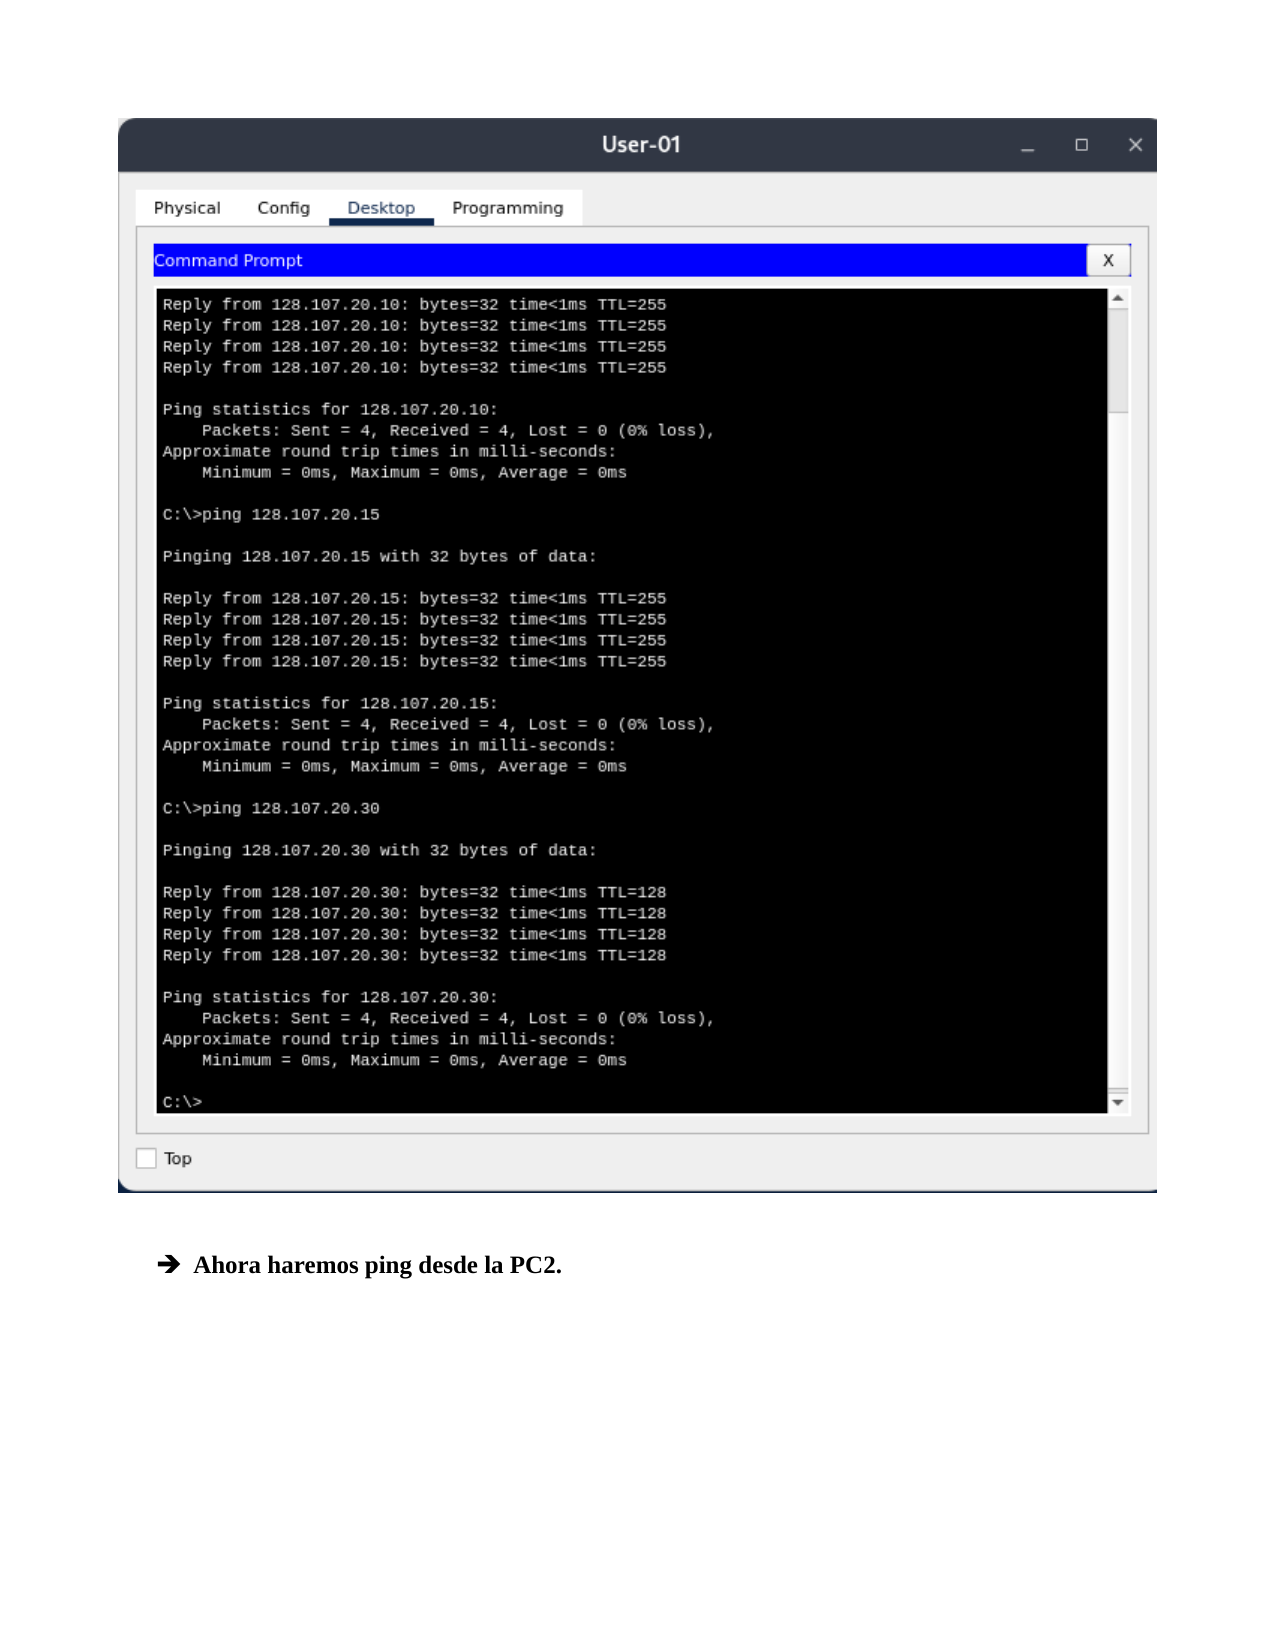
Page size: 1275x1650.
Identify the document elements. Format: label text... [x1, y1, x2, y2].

list Ahora haremos ping desde la PC2. [156, 1250, 1157, 1279]
picture [118, 118, 1157, 1193]
